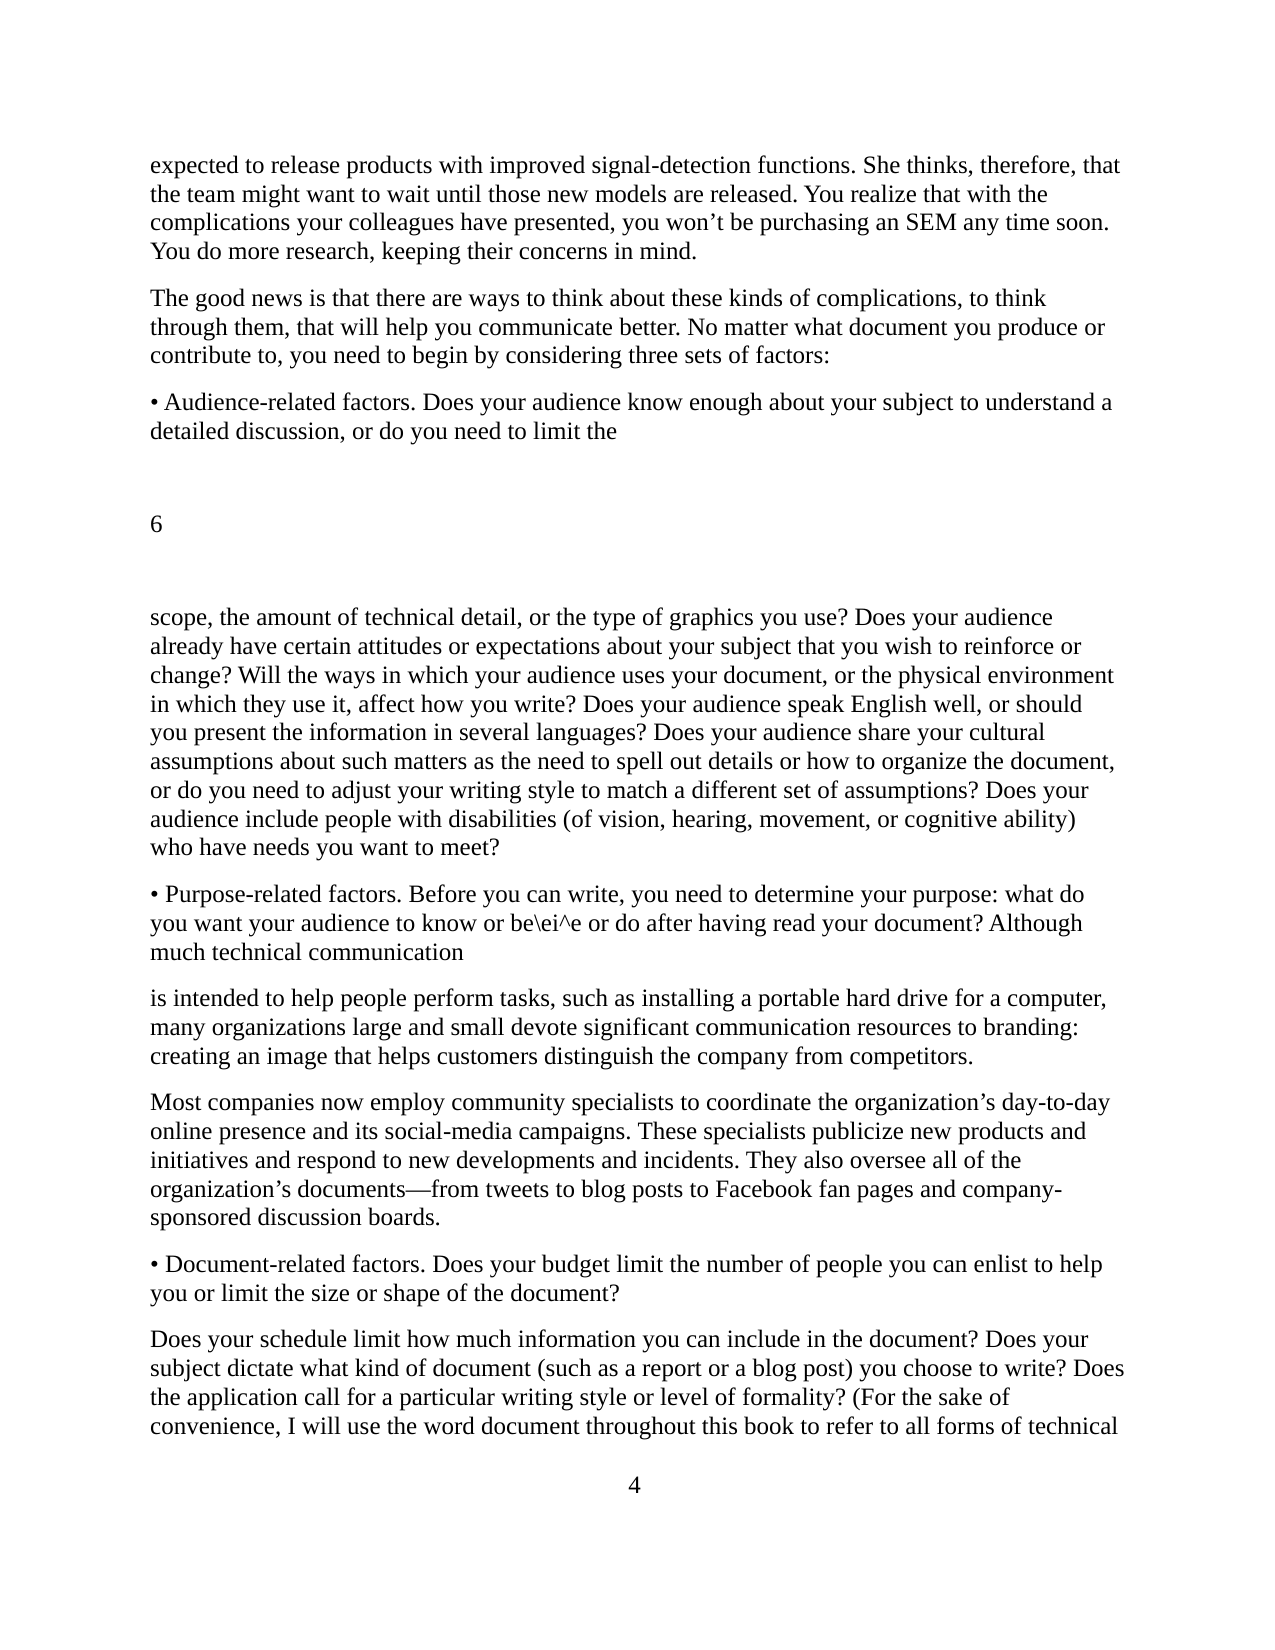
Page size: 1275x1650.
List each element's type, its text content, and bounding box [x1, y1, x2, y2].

text scope, the amount of technical detail, or the type of graphics you use? Does your audience already have certain attitudes or expectations about your subject that you wish to reinforce or change? Will the ways in which your audience uses your document, or the physical environment in which they use it, affect how you write? Does your audience speak English well, or should you present the information in several languages? Does your audience share your cultural assumptions about such matters as the need to spell out details or how to organize the document, or do you need to adjust your writing style to match a different set of assumptions? Does your audience include people with disabilities (of vision, hearing, movement, or cognitive ability) who have needs you want to meet? [150, 602, 1125, 861]
text Does your schedule limit how much information you can include in the document? Does your subject dictate what kind of document (such as a report or a blog post) you choose to write? Does the application call for a particular writing style or level of formality? (For the sake of convenience, I will use the word document throughout this book to refer to all forms of technical [150, 1324, 1125, 1439]
text The good news is that there are ways to think about these kinds of com­plications, to think through them, that will help you communicate better. No matter what document you produce or contribute to, you need to begin by considering three sets of factors: [150, 283, 1125, 369]
text Most companies now employ community specialists to coordinate the organization’s day-to-day online presence and its social-media campaigns. These specialists publicize new products and initiatives and respond to new developments and incidents. They also oversee all of the organization’s documents—from tweets to blog posts to Facebook fan pages and company-sponsored discussion boards. [150, 1087, 1125, 1231]
text is intended to help people perform tasks, such as installing a portable hard drive for a computer, many organizations large and small devote significant communication resources to branding: creating an image that helps customers distinguish the company from competitors. [150, 983, 1125, 1069]
text • Document-related factors. Does your budget limit the number of people you can enlist to help you or limit the size or shape of the document? [150, 1249, 1125, 1307]
text • Audience-related factors. Does your audience know enough about your subject to understand a detailed discussion, or do you need to limit the [150, 387, 1125, 444]
text expected to release products with improved signal-detection functions. She thinks, therefore, that the team might want to wait until those new models are released. You realize that with the complica­tions your colleagues have presented, you won’t be purchasing an SEM any time soon. You do more research, keeping their concerns in mind. [150, 150, 1125, 265]
text • Purpose-related factors. Before you can write, you need to determine your purpose: what do you want your audience to know or be\ei^e or do after having read your document? Although much technical communication [150, 879, 1125, 965]
text 6 [150, 509, 1125, 538]
